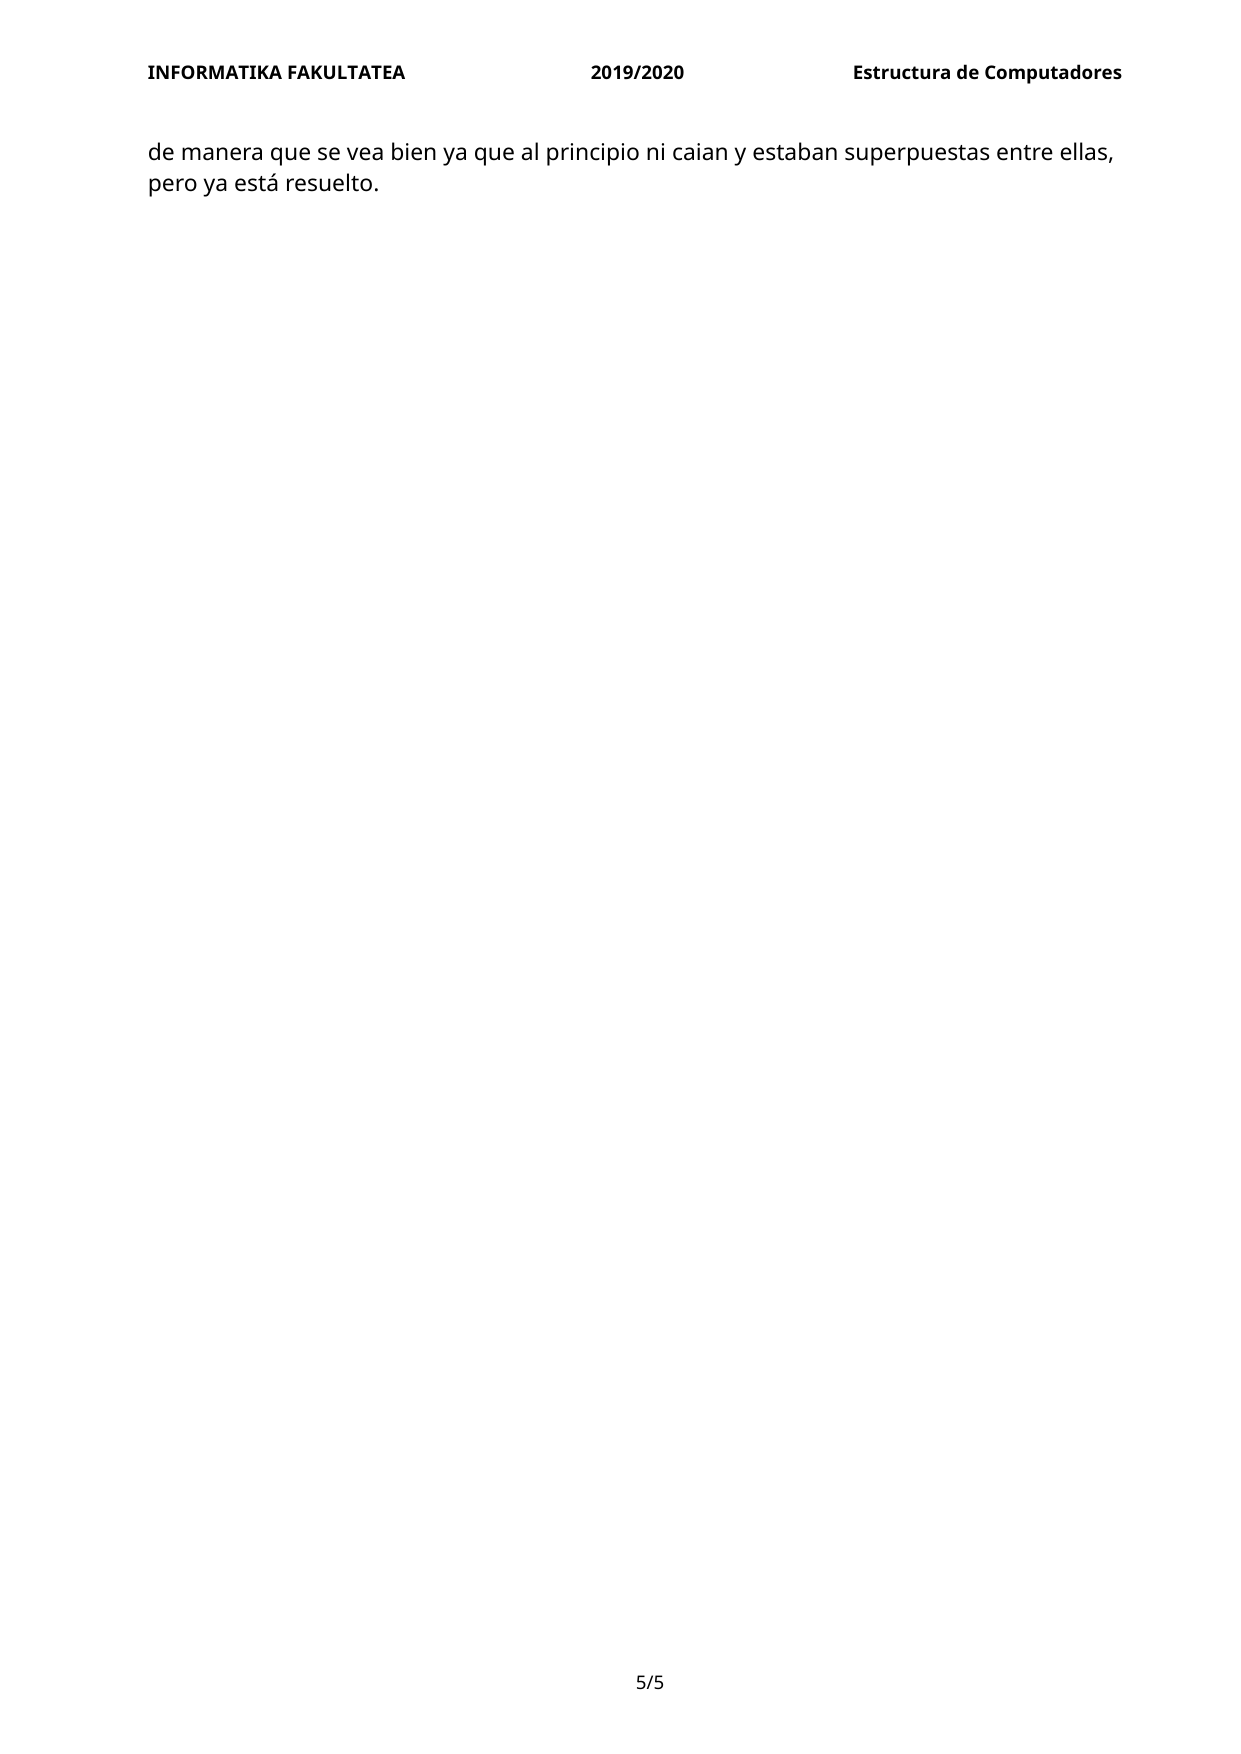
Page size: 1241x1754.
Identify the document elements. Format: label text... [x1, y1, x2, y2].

text de manera que se vea bien ya que al principio ni caian y estaban superpuestas entre ellas, pero ya está resuelto. [148, 136, 1122, 198]
